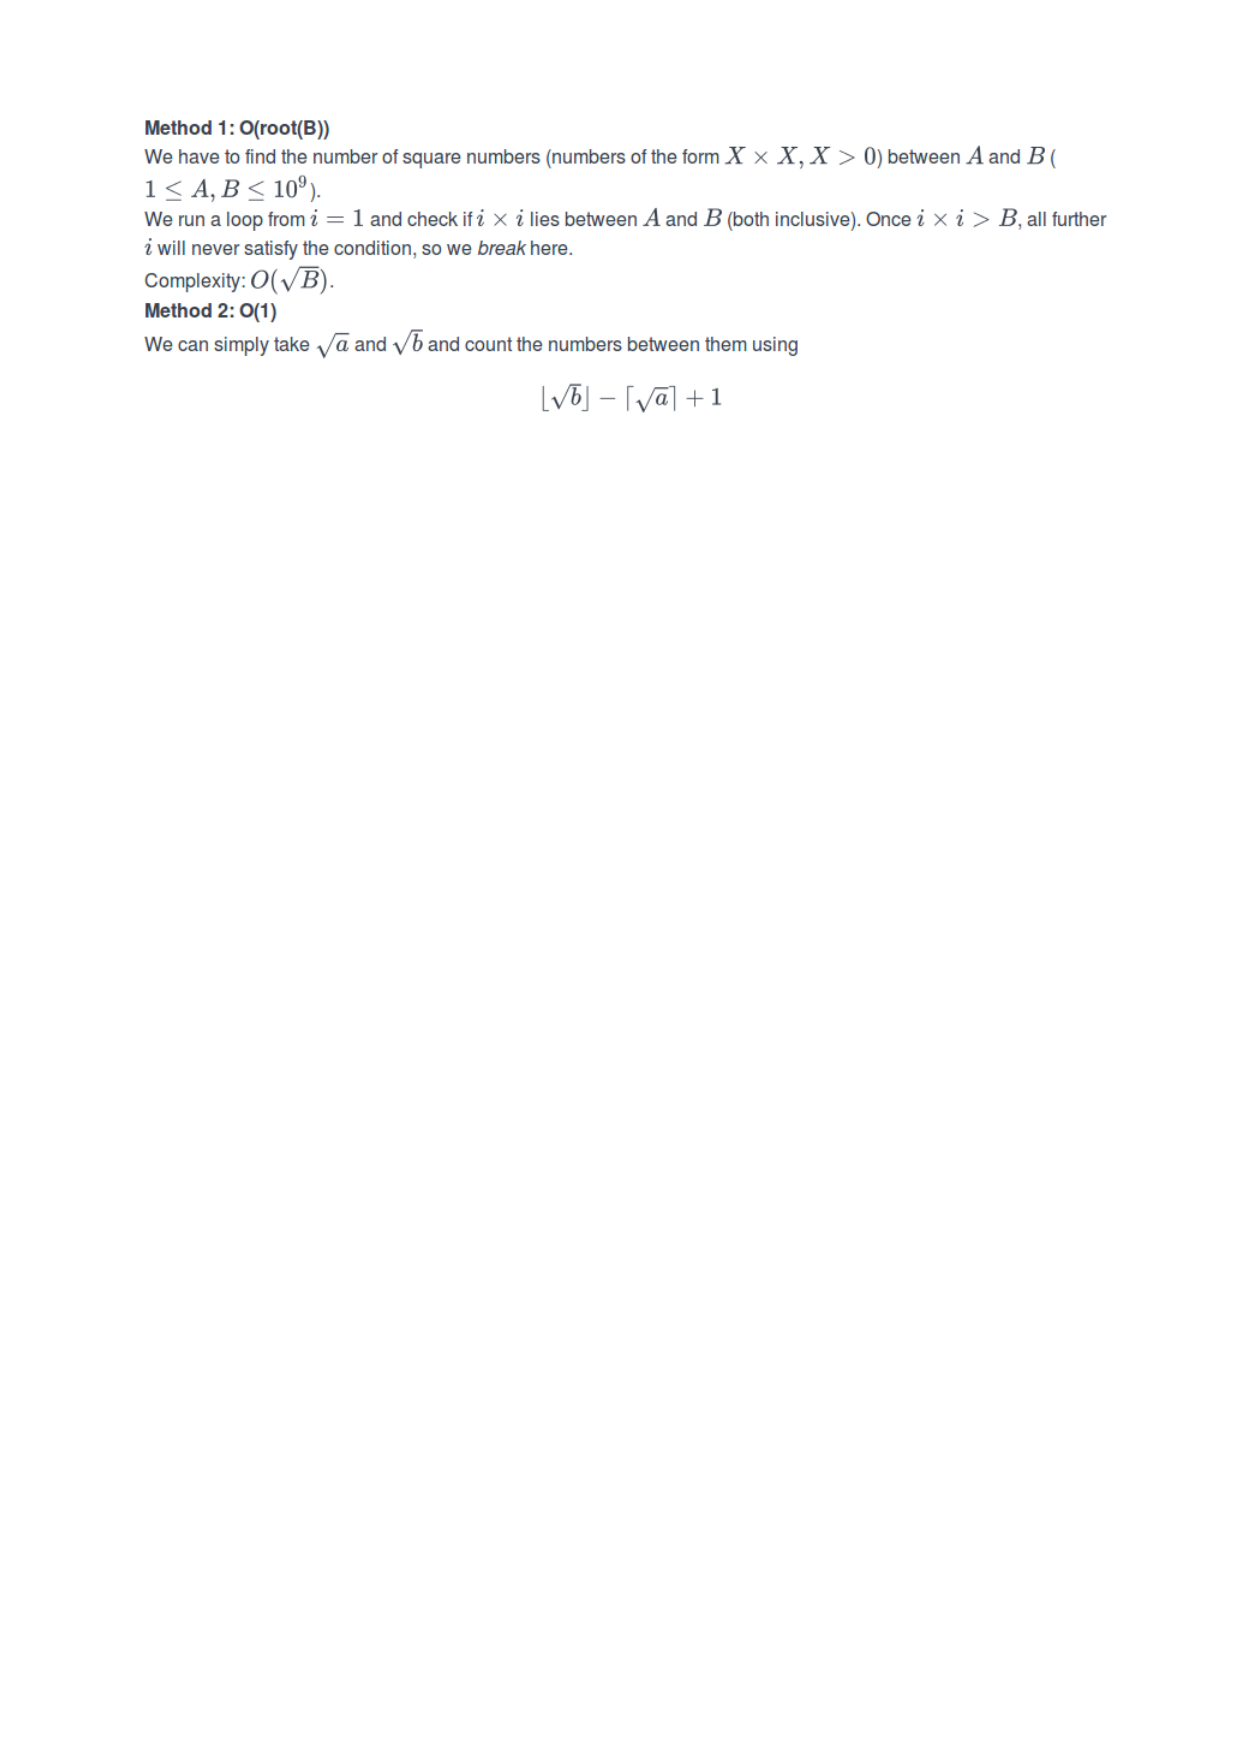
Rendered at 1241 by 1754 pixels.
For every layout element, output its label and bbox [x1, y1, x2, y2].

picture [118, 118, 1123, 427]
